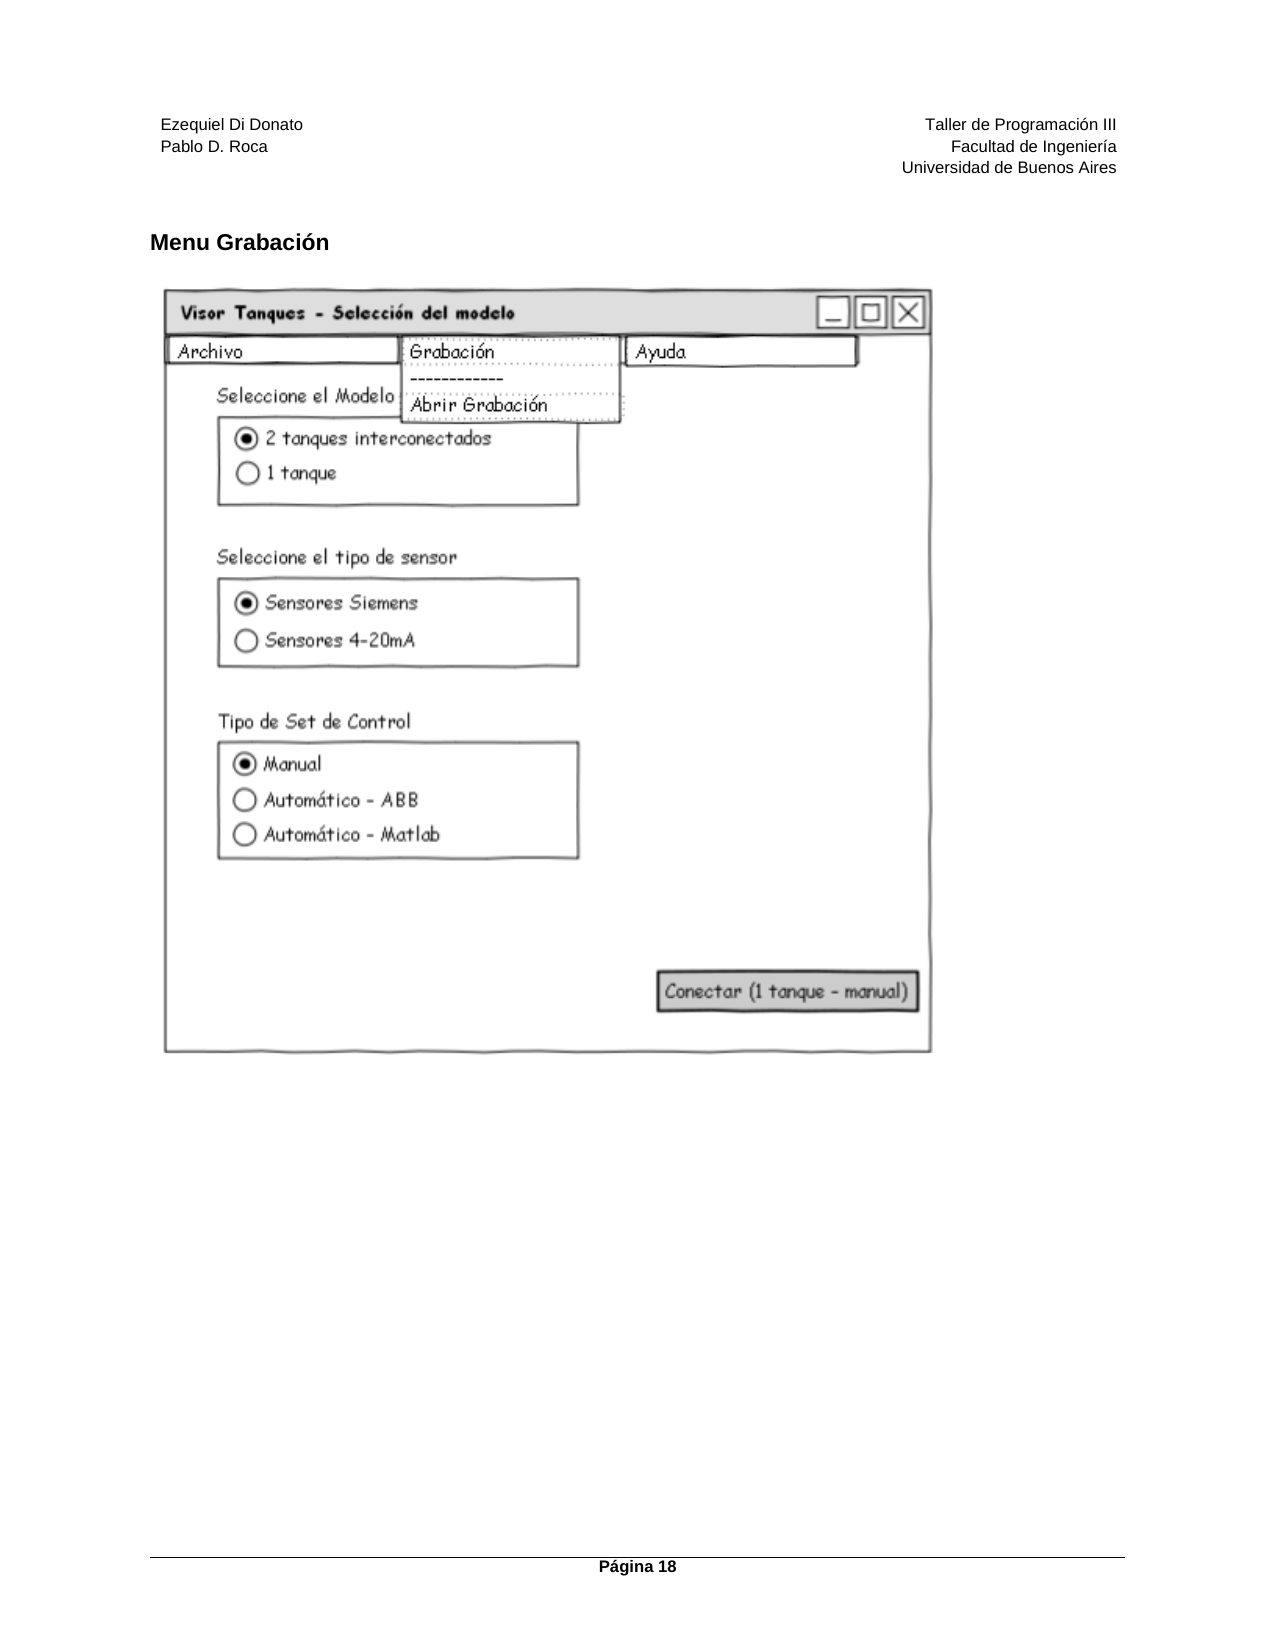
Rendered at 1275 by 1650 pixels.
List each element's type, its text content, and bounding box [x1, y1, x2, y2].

text Menu Grabación [150, 230, 1125, 256]
picture [150, 274, 947, 1072]
